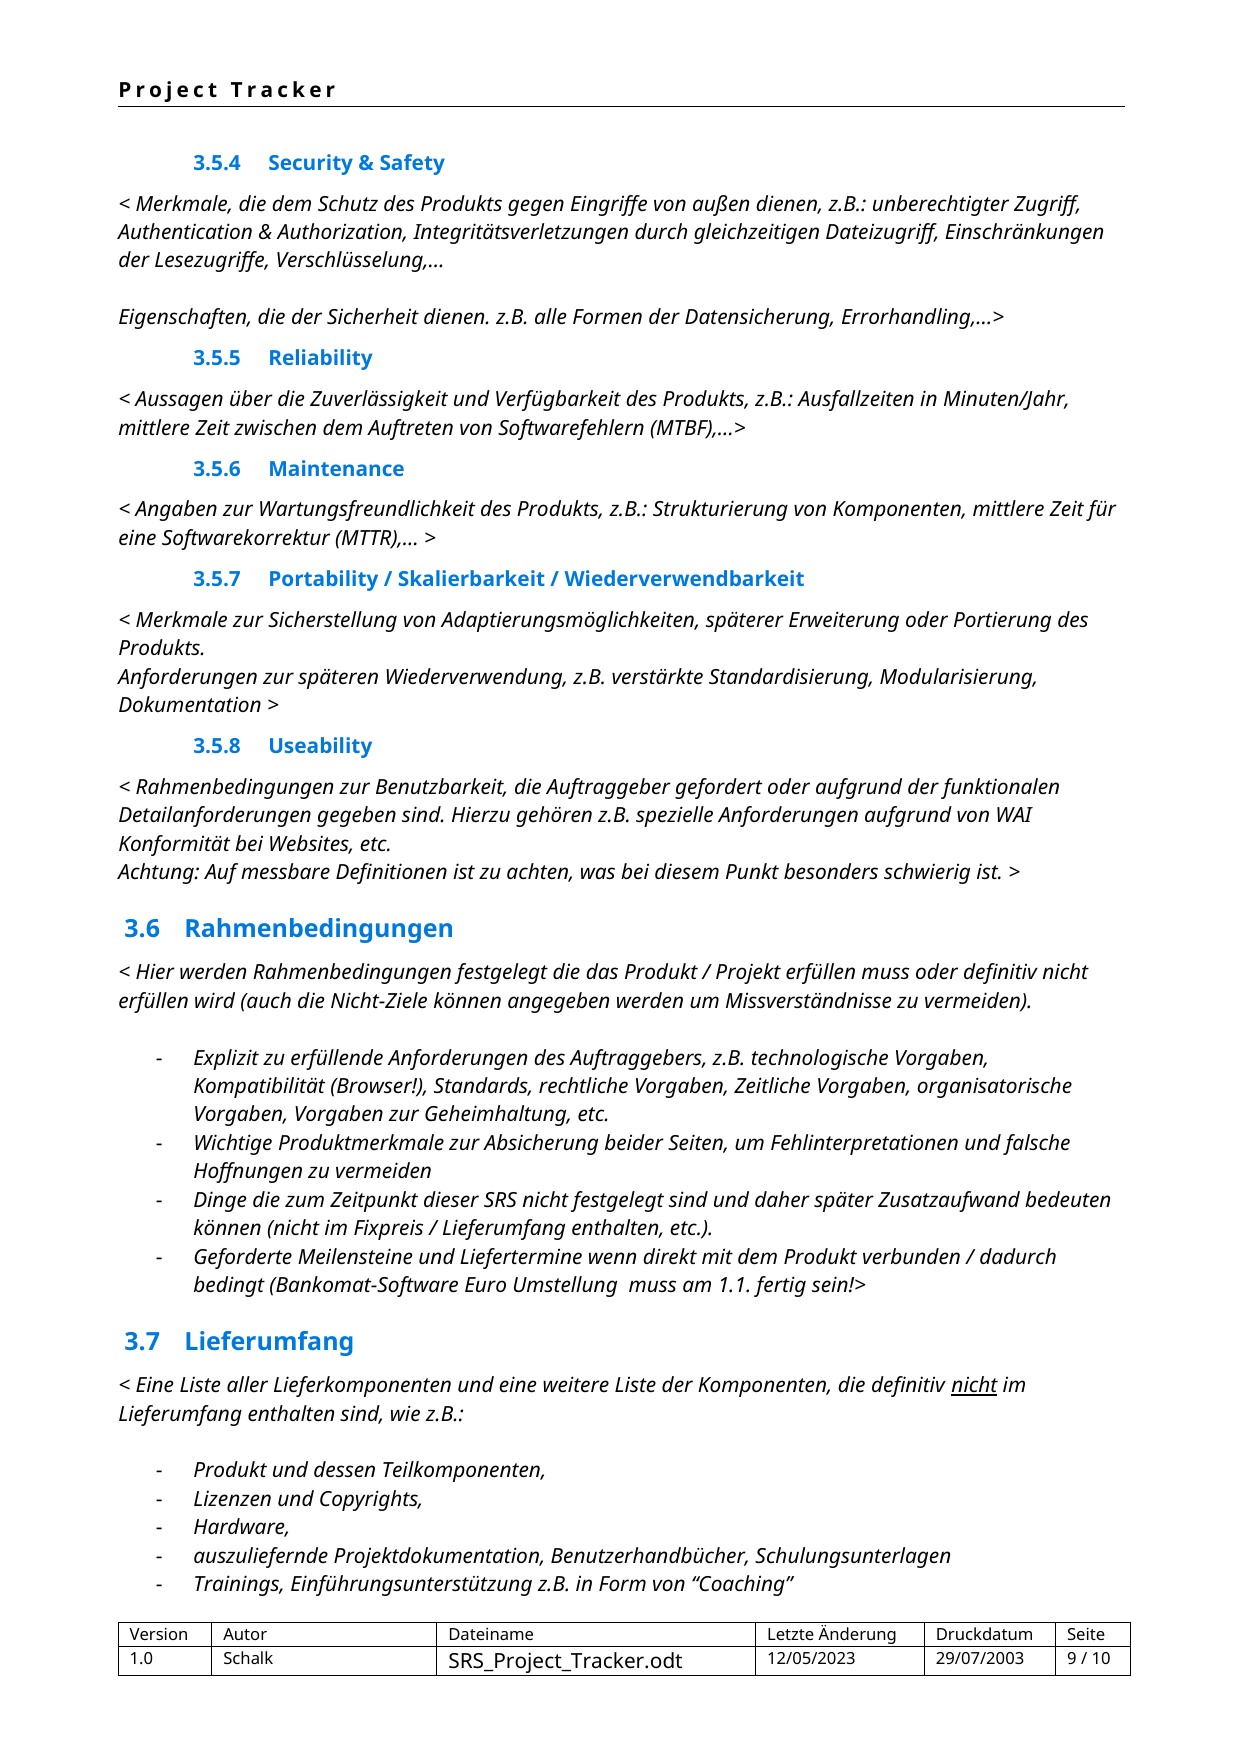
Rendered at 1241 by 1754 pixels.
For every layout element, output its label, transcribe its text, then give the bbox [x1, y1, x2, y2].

text Eigenschaften, die der Sicherheit dienen. z.B. alle Formen der Datensicherung, Errorhandling,…> [118, 302, 1125, 331]
list auszuliefernde Projektdokumentation, Benutzerhandbücher, Schulungsunterlagen [156, 1541, 1125, 1569]
subtitle Security & Safety [193, 148, 1125, 176]
list Lizenzen und Copyrights, [156, 1484, 1125, 1512]
text < Rahmenbedingungen zur Benutzbarkeit, die Auftraggeber gefordert oder aufgrund der funktionalen Detailanforderungen gegeben sind. Hierzu gehören z.B. spezielle Anforderungen aufgrund von WAI Konformität bei Websites, etc. [118, 772, 1125, 857]
text Achtung: Auf messbare Definitionen ist zu achten, was bei diesem Punkt besonders schwierig ist. > [118, 857, 1125, 886]
subtitle Useability [193, 731, 1125, 759]
list Trainings, Einführungsunterstützung z.B. in Form von “Coaching” [156, 1569, 1125, 1598]
list Hardware, [156, 1512, 1125, 1541]
text < Hier werden Rahmenbedingungen festgelegt die das Produkt / Projekt erfüllen muss oder definitiv nicht erfüllen wird (auch die Nicht-Ziele können angegeben werden um Missverständnisse zu vermeiden). [118, 957, 1125, 1014]
subtitle Portability / Skalierbarkeit / Wiederverwendbarkeit [193, 564, 1125, 592]
subtitle Maintenance [193, 454, 1125, 482]
subtitle Rahmenbedingungen [124, 911, 1125, 945]
text < Merkmale zur Sicherstellung von Adaptierungsmöglichkeiten, späterer Erweiterung oder Portierung des Produkts. [118, 605, 1125, 662]
text < Merkmale, die dem Schutz des Produkts gegen Eingriffe von außen dienen, z.B.: unberechtigter Zugriff, Authentication & Authorization, Integritätsverletzungen durch gleichzeitigen Dateizugriff, Einschränkungen der Lesezugriffe, Verschlüsselung,… [118, 189, 1125, 274]
text < Angaben zur Wartungsfreundlichkeit des Produkts, z.B.: Strukturierung von Komponenten, mittlere Zeit für eine Softwarekorrektur (MTTR),… > [118, 494, 1125, 551]
subtitle Reliability [193, 343, 1125, 372]
text < Eine Liste aller Lieferkomponenten und eine weitere Liste der Komponenten, die definitiv nicht im Lieferumfang enthalten sind, wie z.B.: [118, 1370, 1125, 1427]
subtitle Lieferumfang [124, 1324, 1125, 1358]
text Anforderungen zur späteren Wiederverwendung, z.B. verstärkte Standardisierung, Modularisierung, Dokumentation > [118, 662, 1125, 719]
list Explizit zu erfüllende Anforderungen des Auftraggebers, z.B. technologische Vorgaben, Kompatibilität (Browser!), Standards, rechtliche Vorgaben, Zeitliche Vorgaben, organisatorische Vorgaben, Vorgaben zur Geheimhaltung, etc. [156, 1043, 1125, 1128]
list Geforderte Meilensteine und Liefertermine wenn direkt mit dem Produkt verbunden / dadurch bedingt (Bankomat-Software Euro Umstellung muss am 1.1. fertig sein!> [156, 1242, 1125, 1299]
list Dinge die zum Zeitpunkt dieser SRS nicht festgelegt sind und daher später Zusatzaufwand bedeuten können (nicht im Fixpreis / Lieferumfang enthalten, etc.). [156, 1185, 1125, 1242]
list Produkt und dessen Teilkomponenten, [156, 1456, 1125, 1484]
text < Aussagen über die Zuverlässigkeit und Verfügbarkeit des Produkts, z.B.: Ausfallzeiten in Minuten/Jahr, mittlere Zeit zwischen dem Auftreten von Softwarefehlern (MTBF),…> [118, 384, 1125, 441]
list Wichtige Produktmerkmale zur Absicherung beider Seiten, um Fehlinterpretationen und falsche Hoffnungen zu vermeiden [156, 1128, 1125, 1185]
